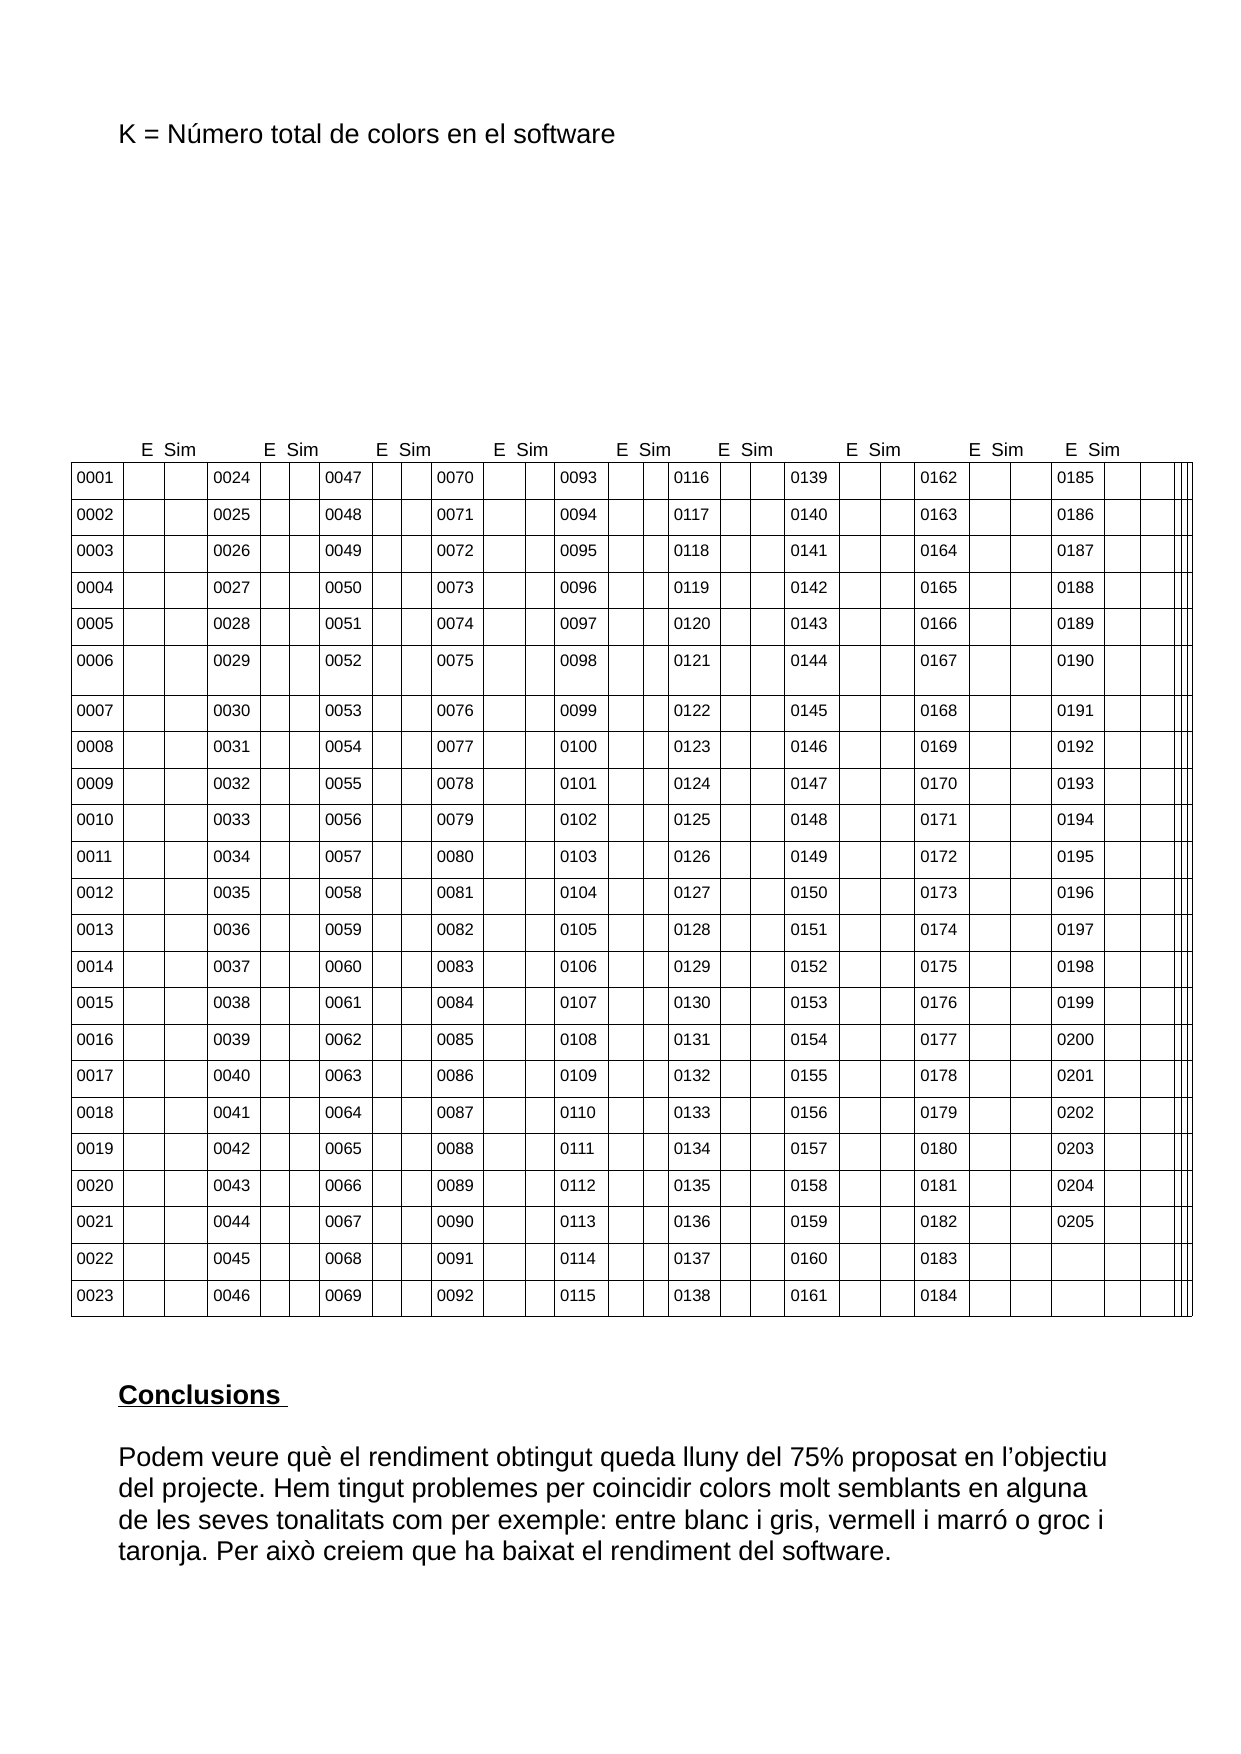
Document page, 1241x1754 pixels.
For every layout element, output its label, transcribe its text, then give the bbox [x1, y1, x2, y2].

table_cell 0198 [1052, 952, 1104, 987]
table_cell [609, 1025, 643, 1060]
table_cell [1105, 696, 1140, 731]
table_cell [1141, 696, 1174, 731]
table_cell 0107 [555, 988, 608, 1024]
table_cell [402, 769, 431, 804]
table_cell 0140 [785, 500, 839, 535]
table_cell [721, 1244, 750, 1279]
table_cell [261, 646, 289, 694]
table_cell [881, 696, 914, 731]
table_cell [1188, 915, 1192, 951]
table_cell 0035 [208, 879, 260, 914]
table_cell 0204 [1052, 1171, 1104, 1206]
table_cell [1188, 842, 1192, 877]
table_cell [373, 1244, 401, 1279]
table_cell 0137 [669, 1244, 720, 1279]
table_cell [484, 879, 525, 914]
table_cell 0149 [785, 842, 839, 877]
table_cell [124, 536, 164, 572]
table_cell [373, 1281, 401, 1316]
table_cell [1011, 879, 1051, 914]
table_cell [402, 1134, 431, 1170]
table_cell [644, 1025, 668, 1060]
table_cell [609, 1061, 643, 1097]
table_cell 0034 [208, 842, 260, 877]
table_cell [290, 573, 319, 608]
table_header 0001 [72, 463, 123, 498]
table_cell 0075 [432, 646, 483, 694]
table_cell 0055 [320, 769, 372, 804]
table_cell 0104 [555, 879, 608, 914]
table_cell [261, 988, 289, 1024]
table_cell [1105, 769, 1140, 804]
table_cell [970, 952, 1010, 987]
table_cell 0063 [320, 1061, 372, 1097]
table_cell [1188, 696, 1192, 731]
table_cell [402, 1098, 431, 1133]
table_cell [721, 646, 750, 694]
table_cell 0154 [785, 1025, 839, 1060]
table_cell 0146 [785, 732, 839, 768]
table_cell 0145 [785, 696, 839, 731]
table_cell [290, 1171, 319, 1206]
table_cell [721, 988, 750, 1024]
table_cell [751, 1244, 784, 1279]
table_cell [881, 879, 914, 914]
table_cell [1105, 1134, 1140, 1170]
table_cell [644, 879, 668, 914]
table_cell [970, 1098, 1010, 1133]
table_cell [970, 879, 1010, 914]
table_header [609, 463, 643, 498]
table_cell [1182, 805, 1187, 841]
table_cell [165, 536, 207, 572]
table_cell [1011, 805, 1051, 841]
table_cell [751, 1061, 784, 1097]
table_cell [402, 500, 431, 535]
table_cell [484, 952, 525, 987]
table_cell 0132 [669, 1061, 720, 1097]
table_cell [484, 1061, 525, 1097]
table_cell 0119 [669, 573, 720, 608]
table_cell [1105, 842, 1140, 877]
table_cell 0106 [555, 952, 608, 987]
table_cell 0023 [72, 1281, 123, 1316]
table_cell 0126 [669, 842, 720, 877]
table_cell [881, 1098, 914, 1133]
table_cell 0030 [208, 696, 260, 731]
table_cell [526, 696, 554, 731]
table_cell [1011, 696, 1051, 731]
table_cell [751, 1025, 784, 1060]
table_cell 0007 [72, 696, 123, 731]
table_cell 0027 [208, 573, 260, 608]
table_cell [165, 732, 207, 768]
table_cell [373, 879, 401, 914]
table_cell [1188, 988, 1192, 1024]
table_cell 0134 [669, 1134, 720, 1170]
table_cell [1175, 646, 1181, 694]
table_cell [373, 696, 401, 731]
table_cell 0019 [72, 1134, 123, 1170]
table_cell [1105, 500, 1140, 535]
table_cell [881, 732, 914, 768]
table_cell [526, 1207, 554, 1243]
table_cell [261, 805, 289, 841]
table_cell [290, 879, 319, 914]
table_cell [526, 952, 554, 987]
table_cell [261, 1281, 289, 1316]
table_cell [751, 1207, 784, 1243]
table_cell [1182, 769, 1187, 804]
table_cell [526, 1134, 554, 1170]
table_cell [721, 805, 750, 841]
table_cell [751, 609, 784, 645]
table_cell [1141, 1207, 1174, 1243]
table_cell [1141, 500, 1174, 535]
table_cell 0087 [432, 1098, 483, 1133]
table_cell [1011, 536, 1051, 572]
table_cell [751, 696, 784, 731]
table_cell [402, 536, 431, 572]
table_cell 0025 [208, 500, 260, 535]
table_cell [290, 732, 319, 768]
table_cell [373, 988, 401, 1024]
table_cell 0148 [785, 805, 839, 841]
table_cell [165, 805, 207, 841]
table_cell 0088 [432, 1134, 483, 1170]
table_cell 0105 [555, 915, 608, 951]
table_cell [840, 1098, 880, 1133]
table_cell [290, 696, 319, 731]
table_cell [609, 1244, 643, 1279]
table_cell 0076 [432, 696, 483, 731]
table_header [644, 463, 668, 498]
table_cell [1188, 1171, 1192, 1206]
table_cell [124, 1207, 164, 1243]
table_cell 0144 [785, 646, 839, 694]
table_cell [881, 1207, 914, 1243]
table_cell 0089 [432, 1171, 483, 1206]
table_cell 0021 [72, 1207, 123, 1243]
table_cell [1175, 609, 1181, 645]
table_cell [644, 988, 668, 1024]
table_cell [881, 1025, 914, 1060]
table_cell [526, 1061, 554, 1097]
table_cell [751, 732, 784, 768]
table_cell [644, 732, 668, 768]
table_cell 0163 [915, 500, 969, 535]
table_cell [484, 732, 525, 768]
table_cell [290, 500, 319, 535]
table_cell [1175, 1281, 1181, 1316]
table_cell [840, 609, 880, 645]
table_cell [1175, 573, 1181, 608]
table_cell 0118 [669, 536, 720, 572]
table_cell [526, 879, 554, 914]
table_cell [1105, 732, 1140, 768]
table_cell 0009 [72, 769, 123, 804]
table_cell 0005 [72, 609, 123, 645]
table_cell [840, 769, 880, 804]
table_cell [261, 732, 289, 768]
table_cell [261, 769, 289, 804]
table_cell 0064 [320, 1098, 372, 1133]
table_cell 0037 [208, 952, 260, 987]
table_cell [644, 1098, 668, 1133]
table_cell 0072 [432, 536, 483, 572]
table_cell [124, 1098, 164, 1133]
table_cell [1141, 573, 1174, 608]
table_cell [751, 1281, 784, 1316]
table_cell [290, 1207, 319, 1243]
table_cell [840, 1207, 880, 1243]
table_cell [124, 646, 164, 694]
table_cell [261, 1061, 289, 1097]
table_cell [484, 1281, 525, 1316]
table_cell 0052 [320, 646, 372, 694]
table_cell [1188, 732, 1192, 768]
table_cell [970, 1025, 1010, 1060]
table_cell [261, 1244, 289, 1279]
table_cell 0003 [72, 536, 123, 572]
table_cell [970, 573, 1010, 608]
table_cell [1011, 1244, 1051, 1279]
table_cell [721, 1171, 750, 1206]
table_header 0070 [432, 463, 483, 498]
table_cell [1011, 1025, 1051, 1060]
table_cell [721, 609, 750, 645]
table_cell [840, 500, 880, 535]
table_cell [402, 1025, 431, 1060]
table_cell [1105, 1207, 1140, 1243]
table_cell [165, 696, 207, 731]
table_cell [609, 573, 643, 608]
table_header [373, 463, 401, 498]
table_cell [644, 1171, 668, 1206]
table_cell [751, 536, 784, 572]
table_cell [1175, 988, 1181, 1024]
table_cell [402, 573, 431, 608]
table_cell [402, 1281, 431, 1316]
table_cell [840, 988, 880, 1024]
table_cell [124, 952, 164, 987]
table_cell 0124 [669, 769, 720, 804]
table_cell [1182, 500, 1187, 535]
table_cell [1105, 879, 1140, 914]
table_cell [526, 609, 554, 645]
table_cell 0017 [72, 1061, 123, 1097]
table_cell [290, 805, 319, 841]
table_cell [165, 1098, 207, 1133]
table_cell [721, 573, 750, 608]
table_cell [721, 1025, 750, 1060]
table_cell [402, 1207, 431, 1243]
table_cell [373, 842, 401, 877]
table_cell [644, 915, 668, 951]
table_cell [1188, 1025, 1192, 1060]
table_cell [526, 988, 554, 1024]
table_cell [526, 536, 554, 572]
table_cell [484, 1207, 525, 1243]
table_cell [751, 915, 784, 951]
table_cell [484, 609, 525, 645]
table_cell [1175, 952, 1181, 987]
table_cell [165, 1281, 207, 1316]
table_header [721, 463, 750, 498]
table_cell [1175, 1171, 1181, 1206]
table_header 0093 [555, 463, 608, 498]
table_header [840, 463, 880, 498]
table_cell 0117 [669, 500, 720, 535]
table_cell 0147 [785, 769, 839, 804]
table_cell [840, 1281, 880, 1316]
table_cell [970, 536, 1010, 572]
table_cell [290, 1281, 319, 1316]
table_cell [484, 1025, 525, 1060]
table_cell [290, 646, 319, 694]
table_cell [644, 609, 668, 645]
table_cell [721, 769, 750, 804]
table_cell [1105, 988, 1140, 1024]
table_cell 0006 [72, 646, 123, 694]
table_cell [1188, 536, 1192, 572]
table_cell [644, 952, 668, 987]
table_cell [721, 1098, 750, 1133]
table_cell [1175, 769, 1181, 804]
table_cell [290, 915, 319, 951]
table_cell 0081 [432, 879, 483, 914]
table_cell 0062 [320, 1025, 372, 1060]
table_cell [1175, 1061, 1181, 1097]
table_cell [165, 952, 207, 987]
table_cell 0029 [208, 646, 260, 694]
table_cell [1188, 769, 1192, 804]
table_cell [881, 646, 914, 694]
table_cell 0157 [785, 1134, 839, 1170]
table_cell [1175, 915, 1181, 951]
table_cell [881, 500, 914, 535]
table_cell 0174 [915, 915, 969, 951]
table_header 0162 [915, 463, 969, 498]
table_cell [609, 879, 643, 914]
table_cell [881, 952, 914, 987]
table_cell [970, 842, 1010, 877]
table_cell [609, 646, 643, 694]
table_cell [751, 1098, 784, 1133]
table_cell 0110 [555, 1098, 608, 1133]
table_cell [261, 952, 289, 987]
table_header [261, 463, 289, 498]
table_cell 0031 [208, 732, 260, 768]
table_cell 0131 [669, 1025, 720, 1060]
table_cell [526, 1244, 554, 1279]
table_cell [840, 1061, 880, 1097]
table_cell [290, 988, 319, 1024]
table_cell [261, 1207, 289, 1243]
table_cell [290, 536, 319, 572]
table_cell 0040 [208, 1061, 260, 1097]
table_cell [165, 1134, 207, 1170]
table_cell [526, 1098, 554, 1133]
table_cell [526, 1281, 554, 1316]
table_cell [1105, 805, 1140, 841]
table_cell [484, 769, 525, 804]
table_cell [261, 1171, 289, 1206]
table_cell 0114 [555, 1244, 608, 1279]
table_cell [1188, 805, 1192, 841]
table_cell [373, 769, 401, 804]
table_cell 0136 [669, 1207, 720, 1243]
table_cell [124, 879, 164, 914]
table_cell [124, 1061, 164, 1097]
table_cell 0077 [432, 732, 483, 768]
table_cell 0189 [1052, 609, 1104, 645]
table_cell [609, 1134, 643, 1170]
table_cell [1175, 696, 1181, 731]
table_cell [373, 1207, 401, 1243]
table_cell [261, 915, 289, 951]
table_cell 0092 [432, 1281, 483, 1316]
table_cell 0111 [555, 1134, 608, 1170]
table_cell [373, 952, 401, 987]
table_cell [1105, 1061, 1140, 1097]
table_cell [1011, 952, 1051, 987]
table_cell [484, 805, 525, 841]
table_header [1105, 463, 1140, 498]
table_cell [484, 915, 525, 951]
table_cell 0048 [320, 500, 372, 535]
table_cell 0071 [432, 500, 483, 535]
table_cell [1188, 573, 1192, 608]
table_cell 0195 [1052, 842, 1104, 877]
table_cell [1105, 536, 1140, 572]
table_cell [124, 842, 164, 877]
table_cell [609, 1098, 643, 1133]
table_cell 0138 [669, 1281, 720, 1316]
table_cell 0193 [1052, 769, 1104, 804]
table_cell [970, 500, 1010, 535]
table_cell 0002 [72, 500, 123, 535]
table_cell 0179 [915, 1098, 969, 1133]
table_cell [644, 1061, 668, 1097]
table_cell [881, 842, 914, 877]
table_cell [1182, 1171, 1187, 1206]
table_cell [1188, 646, 1192, 694]
table_cell [484, 536, 525, 572]
table_cell [881, 769, 914, 804]
table_cell [1182, 1061, 1187, 1097]
table_cell [1141, 732, 1174, 768]
table_cell [165, 915, 207, 951]
table_cell [1011, 1061, 1051, 1097]
table_cell 0196 [1052, 879, 1104, 914]
table_cell [840, 1025, 880, 1060]
table_cell [1188, 952, 1192, 987]
table_cell [751, 879, 784, 914]
table_cell [526, 769, 554, 804]
table_cell [1105, 1098, 1140, 1133]
table_cell [751, 805, 784, 841]
table_cell 0078 [432, 769, 483, 804]
table_cell [840, 915, 880, 951]
table_cell [1182, 915, 1187, 951]
table_cell [721, 536, 750, 572]
table_cell 0068 [320, 1244, 372, 1279]
table_cell [165, 1244, 207, 1279]
table_cell [970, 1171, 1010, 1206]
table_cell 0153 [785, 988, 839, 1024]
table_cell [1141, 769, 1174, 804]
table_cell 0115 [555, 1281, 608, 1316]
table_cell [970, 609, 1010, 645]
table_cell 0046 [208, 1281, 260, 1316]
table_cell 0033 [208, 805, 260, 841]
table_cell [373, 500, 401, 535]
table_cell [526, 842, 554, 877]
table_cell [609, 1207, 643, 1243]
table_cell [261, 1134, 289, 1170]
table_cell [881, 573, 914, 608]
table_cell [751, 1171, 784, 1206]
table_cell [1175, 536, 1181, 572]
table_cell [1105, 952, 1140, 987]
table_cell [721, 732, 750, 768]
table_cell [1011, 1171, 1051, 1206]
table_cell 0164 [915, 536, 969, 572]
table_cell [526, 732, 554, 768]
table_cell [290, 609, 319, 645]
table_cell 0058 [320, 879, 372, 914]
table_cell [1141, 1098, 1174, 1133]
table_cell [484, 842, 525, 877]
table_cell 0190 [1052, 646, 1104, 694]
table_cell [1182, 879, 1187, 914]
text K = Número total de colors en el software [118, 118, 1122, 149]
table_cell 0026 [208, 536, 260, 572]
table_cell [1175, 1098, 1181, 1133]
table_cell [124, 769, 164, 804]
table_cell 0079 [432, 805, 483, 841]
table_cell 0065 [320, 1134, 372, 1170]
table_cell [644, 1244, 668, 1279]
table_cell [484, 1098, 525, 1133]
table_cell [526, 500, 554, 535]
table_cell 0054 [320, 732, 372, 768]
table_cell 0083 [432, 952, 483, 987]
table_cell [1188, 1207, 1192, 1243]
table_cell [644, 536, 668, 572]
table_cell 0018 [72, 1098, 123, 1133]
table_cell 0194 [1052, 805, 1104, 841]
table_cell [165, 573, 207, 608]
table_cell 0180 [915, 1134, 969, 1170]
table_cell [526, 805, 554, 841]
table_cell 0095 [555, 536, 608, 572]
table_cell [751, 646, 784, 694]
table_cell 0150 [785, 879, 839, 914]
table_cell [644, 1207, 668, 1243]
table_cell [881, 915, 914, 951]
table_cell [373, 1171, 401, 1206]
table_cell [840, 842, 880, 877]
table_cell [721, 952, 750, 987]
table_cell [1188, 500, 1192, 535]
table_cell [1182, 732, 1187, 768]
table_cell [1011, 988, 1051, 1024]
table_cell 0125 [669, 805, 720, 841]
table_cell 0013 [72, 915, 123, 951]
table_cell [261, 536, 289, 572]
table_cell [1052, 1244, 1104, 1279]
table_cell [1182, 696, 1187, 731]
table_cell [526, 1025, 554, 1060]
table_cell [402, 879, 431, 914]
table_cell 0094 [555, 500, 608, 535]
table_cell [881, 1061, 914, 1097]
table_header [526, 463, 554, 498]
table_cell 0036 [208, 915, 260, 951]
table_cell 0178 [915, 1061, 969, 1097]
table_cell [1182, 1098, 1187, 1133]
table_cell 0171 [915, 805, 969, 841]
table_cell [840, 1171, 880, 1206]
table_cell [1141, 609, 1174, 645]
table_cell [970, 769, 1010, 804]
table_cell 0097 [555, 609, 608, 645]
table_cell 0184 [915, 1281, 969, 1316]
table_cell [1182, 842, 1187, 877]
table_cell [373, 646, 401, 694]
table_cell 0165 [915, 573, 969, 608]
table_cell 0160 [785, 1244, 839, 1279]
table_cell [1175, 879, 1181, 914]
table_cell [721, 915, 750, 951]
table_cell 0203 [1052, 1134, 1104, 1170]
table_cell [124, 1281, 164, 1316]
table_cell [1182, 988, 1187, 1024]
table_cell 0182 [915, 1207, 969, 1243]
table_cell [1182, 1281, 1187, 1316]
table_cell 0073 [432, 573, 483, 608]
table_cell 0082 [432, 915, 483, 951]
table_cell [840, 732, 880, 768]
table_cell [290, 1244, 319, 1279]
table_cell 0028 [208, 609, 260, 645]
table_cell [261, 842, 289, 877]
table_cell [1175, 500, 1181, 535]
table_cell 0177 [915, 1025, 969, 1060]
table_cell [840, 1134, 880, 1170]
table_cell [881, 1244, 914, 1279]
table_cell [1175, 805, 1181, 841]
table_cell [609, 842, 643, 877]
table_cell 0108 [555, 1025, 608, 1060]
table_cell [402, 1171, 431, 1206]
table_cell 0112 [555, 1171, 608, 1206]
table_cell [1105, 1025, 1140, 1060]
table_cell [165, 1207, 207, 1243]
table_cell 0008 [72, 732, 123, 768]
table_cell [290, 1098, 319, 1133]
table_cell 0176 [915, 988, 969, 1024]
table_cell 0151 [785, 915, 839, 951]
table_cell [373, 573, 401, 608]
table_cell [644, 769, 668, 804]
table_cell [402, 609, 431, 645]
table_cell 0080 [432, 842, 483, 877]
table_cell [1141, 1281, 1174, 1316]
table_cell [1182, 573, 1187, 608]
table_cell [1141, 1244, 1174, 1279]
table_cell [1182, 1025, 1187, 1060]
table_cell [609, 609, 643, 645]
table_cell [840, 879, 880, 914]
table_cell 0166 [915, 609, 969, 645]
table_cell [124, 1025, 164, 1060]
table_cell [970, 1244, 1010, 1279]
table_cell 0053 [320, 696, 372, 731]
table_cell 0133 [669, 1098, 720, 1133]
table_cell 0086 [432, 1061, 483, 1097]
table_cell 0192 [1052, 732, 1104, 768]
table_cell [373, 915, 401, 951]
table_cell [609, 500, 643, 535]
table_cell [1182, 952, 1187, 987]
table_header 0024 [208, 463, 260, 498]
table_header [1141, 463, 1174, 498]
table_cell [1105, 609, 1140, 645]
table_cell [1175, 732, 1181, 768]
table_cell [609, 952, 643, 987]
table_cell 0142 [785, 573, 839, 608]
table_cell [721, 500, 750, 535]
table_header [970, 463, 1010, 498]
table_cell [484, 646, 525, 694]
table_cell [840, 696, 880, 731]
table_cell 0152 [785, 952, 839, 987]
table_cell [609, 805, 643, 841]
table_cell [1182, 1244, 1187, 1279]
table_cell [1105, 1281, 1140, 1316]
table_cell 0044 [208, 1207, 260, 1243]
table_cell [124, 500, 164, 535]
table_cell [124, 609, 164, 645]
table_cell [751, 573, 784, 608]
table_header [124, 463, 164, 498]
table_cell 0057 [320, 842, 372, 877]
table_cell [1011, 609, 1051, 645]
table_cell [124, 696, 164, 731]
table_cell [1011, 573, 1051, 608]
table_cell [290, 842, 319, 877]
table_cell [644, 646, 668, 694]
table_header [1011, 463, 1051, 498]
table_cell [402, 915, 431, 951]
table_cell [484, 573, 525, 608]
table_cell [1141, 988, 1174, 1024]
table_cell [1052, 1281, 1104, 1316]
table_cell [484, 500, 525, 535]
table_cell [970, 988, 1010, 1024]
table_cell [165, 1025, 207, 1060]
table_cell [1175, 842, 1181, 877]
table_cell [970, 915, 1010, 951]
table_cell [881, 1171, 914, 1206]
table_cell [124, 988, 164, 1024]
table_cell 0172 [915, 842, 969, 877]
table_cell [721, 1134, 750, 1170]
table_cell 0200 [1052, 1025, 1104, 1060]
table_cell 0109 [555, 1061, 608, 1097]
table_cell [402, 952, 431, 987]
table_cell [124, 1171, 164, 1206]
table_cell 0143 [785, 609, 839, 645]
table_cell [526, 646, 554, 694]
table_cell [840, 952, 880, 987]
table_cell 0020 [72, 1171, 123, 1206]
table_cell [1188, 609, 1192, 645]
text Podem veure què el rendiment obtingut queda lluny del 75% proposat en l’objectiu del projecte. Hem tingut problemes per coincidir colors molt semblants en alguna de les seves tonalitats com per exemple: entre blanc i gris, vermell i marró o groc i taronja. Per això creiem que ha baixat el rendiment del software. [118, 1441, 1122, 1566]
table_cell [1105, 573, 1140, 608]
table_cell [1188, 1098, 1192, 1133]
table_cell [840, 573, 880, 608]
table_cell [1105, 1244, 1140, 1279]
table_cell [1175, 1244, 1181, 1279]
table_cell 0011 [72, 842, 123, 877]
table_cell [484, 1244, 525, 1279]
table_cell 0167 [915, 646, 969, 694]
table_cell [970, 1061, 1010, 1097]
table_cell [970, 732, 1010, 768]
table_cell 0022 [72, 1244, 123, 1279]
table_cell 0135 [669, 1171, 720, 1206]
table_cell [609, 696, 643, 731]
table_cell [1011, 500, 1051, 535]
table_cell [526, 915, 554, 951]
table_cell 0188 [1052, 573, 1104, 608]
table_cell [970, 1134, 1010, 1170]
table_cell [165, 879, 207, 914]
table_cell [402, 988, 431, 1024]
table_cell [721, 1061, 750, 1097]
table_cell [165, 988, 207, 1024]
table_cell [1182, 1134, 1187, 1170]
table_cell 0129 [669, 952, 720, 987]
table_cell 0168 [915, 696, 969, 731]
text E Sim E Sim E Sim E Sim E Sim E Sim E Sim E Sim E Sim [118, 431, 1122, 462]
table_cell [1141, 1025, 1174, 1060]
table_cell [751, 1134, 784, 1170]
table_cell [1141, 646, 1174, 694]
table_cell 0015 [72, 988, 123, 1024]
table_cell [1141, 1134, 1174, 1170]
table_cell [609, 1171, 643, 1206]
table_cell 0102 [555, 805, 608, 841]
table_cell 0130 [669, 988, 720, 1024]
table_cell [373, 1134, 401, 1170]
table_cell [290, 1134, 319, 1170]
table_cell [1011, 1098, 1051, 1133]
table_cell 0059 [320, 915, 372, 951]
table_cell [609, 988, 643, 1024]
table_cell [484, 1134, 525, 1170]
table_header 0047 [320, 463, 372, 498]
table_cell [644, 500, 668, 535]
table_cell [402, 805, 431, 841]
table_cell [644, 696, 668, 731]
table_cell [970, 646, 1010, 694]
table_cell 0010 [72, 805, 123, 841]
table_cell [290, 769, 319, 804]
table_cell [1011, 1281, 1051, 1316]
table_header [1175, 463, 1181, 498]
table_cell [644, 573, 668, 608]
table_cell 0120 [669, 609, 720, 645]
table_cell [526, 1171, 554, 1206]
table_cell [373, 1025, 401, 1060]
table_cell [721, 1207, 750, 1243]
table_cell [1141, 952, 1174, 987]
table_cell [1182, 1207, 1187, 1243]
table_cell [751, 842, 784, 877]
table_cell 0173 [915, 879, 969, 914]
table_cell [644, 805, 668, 841]
table_cell [402, 842, 431, 877]
table_cell [484, 696, 525, 731]
table_header [751, 463, 784, 498]
table_cell [1011, 842, 1051, 877]
table_cell [881, 988, 914, 1024]
table_cell [165, 1171, 207, 1206]
table_cell [881, 1281, 914, 1316]
table_cell [1011, 646, 1051, 694]
table_header [1188, 463, 1192, 498]
table_cell 0038 [208, 988, 260, 1024]
table_cell [290, 1061, 319, 1097]
table_cell 0050 [320, 573, 372, 608]
table_cell [124, 1244, 164, 1279]
table_cell [1188, 1061, 1192, 1097]
table_cell [721, 696, 750, 731]
table_cell [1141, 879, 1174, 914]
table_cell [165, 769, 207, 804]
table_cell [881, 805, 914, 841]
table_cell 0039 [208, 1025, 260, 1060]
table_header 0185 [1052, 463, 1104, 498]
table_cell 0202 [1052, 1098, 1104, 1133]
table_cell [1182, 536, 1187, 572]
table_cell 0122 [669, 696, 720, 731]
table_cell 0187 [1052, 536, 1104, 572]
table_cell 0201 [1052, 1061, 1104, 1097]
table_cell [721, 1281, 750, 1316]
table_cell [881, 609, 914, 645]
table_cell [1011, 732, 1051, 768]
table_cell [484, 988, 525, 1024]
table_header [165, 463, 207, 498]
table_cell [609, 915, 643, 951]
table_cell [1141, 1171, 1174, 1206]
table_cell [402, 1244, 431, 1279]
table_cell [1175, 1134, 1181, 1170]
table_cell [402, 696, 431, 731]
table_cell [881, 1134, 914, 1170]
table_cell 0197 [1052, 915, 1104, 951]
table_cell [840, 805, 880, 841]
table_cell 0085 [432, 1025, 483, 1060]
table_cell [751, 988, 784, 1024]
table_cell [840, 1244, 880, 1279]
table_cell [124, 1134, 164, 1170]
table_cell 0090 [432, 1207, 483, 1243]
table_cell 0127 [669, 879, 720, 914]
table_cell [1141, 915, 1174, 951]
table_cell [1141, 536, 1174, 572]
table_cell [1141, 1061, 1174, 1097]
table_cell [1011, 1134, 1051, 1170]
table_cell [261, 696, 289, 731]
table_cell [124, 573, 164, 608]
table_cell [261, 573, 289, 608]
table_cell 0169 [915, 732, 969, 768]
table_cell 0158 [785, 1171, 839, 1206]
table_cell 0056 [320, 805, 372, 841]
table_cell 0074 [432, 609, 483, 645]
table_cell 0004 [72, 573, 123, 608]
table_cell 0161 [785, 1281, 839, 1316]
table_cell [970, 1207, 1010, 1243]
table_cell [751, 769, 784, 804]
table_cell [124, 732, 164, 768]
table_cell [1011, 769, 1051, 804]
table_cell 0156 [785, 1098, 839, 1133]
table_cell 0098 [555, 646, 608, 694]
table_cell [609, 732, 643, 768]
table_cell [165, 646, 207, 694]
table_cell 0032 [208, 769, 260, 804]
table_cell 0186 [1052, 500, 1104, 535]
table_cell [261, 1025, 289, 1060]
table_cell 0016 [72, 1025, 123, 1060]
table_cell 0061 [320, 988, 372, 1024]
table_cell [402, 732, 431, 768]
table_cell [165, 609, 207, 645]
table_cell 0101 [555, 769, 608, 804]
table_cell [721, 879, 750, 914]
table_cell [1188, 1281, 1192, 1316]
table_header 0116 [669, 463, 720, 498]
table_cell 0067 [320, 1207, 372, 1243]
table_cell [1105, 915, 1140, 951]
table_cell [721, 842, 750, 877]
table_cell [609, 536, 643, 572]
table_cell 0012 [72, 879, 123, 914]
table_cell 0123 [669, 732, 720, 768]
table_cell [373, 805, 401, 841]
table_cell [1188, 1244, 1192, 1279]
table_cell [1105, 1171, 1140, 1206]
table_cell [1011, 1207, 1051, 1243]
table_cell 0128 [669, 915, 720, 951]
table_cell 0041 [208, 1098, 260, 1133]
table_cell [290, 1025, 319, 1060]
table_cell [1182, 646, 1187, 694]
table_cell [751, 952, 784, 987]
table_header [484, 463, 525, 498]
table_cell 0099 [555, 696, 608, 731]
table_cell 0191 [1052, 696, 1104, 731]
table_cell [373, 732, 401, 768]
table_cell [1105, 646, 1140, 694]
table_header 0139 [785, 463, 839, 498]
table_cell [970, 805, 1010, 841]
text Conclusions [118, 1379, 1122, 1410]
table_cell [290, 952, 319, 987]
table_cell 0014 [72, 952, 123, 987]
table_cell [1141, 842, 1174, 877]
table_cell [840, 536, 880, 572]
table_cell [1188, 879, 1192, 914]
table_cell 0141 [785, 536, 839, 572]
table_cell 0113 [555, 1207, 608, 1243]
table_cell 0205 [1052, 1207, 1104, 1243]
table_cell [881, 536, 914, 572]
table_cell [970, 1281, 1010, 1316]
table_cell [1175, 1207, 1181, 1243]
table_header [290, 463, 319, 498]
table_cell [261, 609, 289, 645]
table_cell 0096 [555, 573, 608, 608]
table_cell [261, 879, 289, 914]
table_cell 0155 [785, 1061, 839, 1097]
table_cell 0051 [320, 609, 372, 645]
table_cell 0103 [555, 842, 608, 877]
table_cell 0181 [915, 1171, 969, 1206]
table_cell [373, 536, 401, 572]
table_cell 0183 [915, 1244, 969, 1279]
table_cell [402, 646, 431, 694]
table_cell [970, 696, 1010, 731]
table_cell [261, 1098, 289, 1133]
table_cell 0042 [208, 1134, 260, 1170]
table_cell 0069 [320, 1281, 372, 1316]
table_cell 0121 [669, 646, 720, 694]
table_cell [609, 769, 643, 804]
table_cell 0043 [208, 1171, 260, 1206]
table_cell [644, 1134, 668, 1170]
table_cell [373, 1098, 401, 1133]
table_cell 0091 [432, 1244, 483, 1279]
table_cell [1141, 805, 1174, 841]
table_cell 0060 [320, 952, 372, 987]
table_cell [1011, 915, 1051, 951]
table_cell 0066 [320, 1171, 372, 1206]
table_header [881, 463, 914, 498]
table_cell [1175, 1025, 1181, 1060]
table_cell [840, 646, 880, 694]
table_cell 0175 [915, 952, 969, 987]
table_cell [165, 842, 207, 877]
table_cell 0045 [208, 1244, 260, 1279]
table_cell 0159 [785, 1207, 839, 1243]
table_cell [373, 1061, 401, 1097]
table_cell [526, 573, 554, 608]
table_header [1182, 463, 1187, 498]
table_cell [402, 1061, 431, 1097]
table_cell [751, 500, 784, 535]
table_cell [165, 500, 207, 535]
table_cell [124, 915, 164, 951]
table_cell [644, 842, 668, 877]
table_cell [261, 500, 289, 535]
table_cell 0049 [320, 536, 372, 572]
table_cell [124, 805, 164, 841]
table_cell [373, 609, 401, 645]
table_cell [484, 1171, 525, 1206]
table_cell [1188, 1134, 1192, 1170]
table_cell 0170 [915, 769, 969, 804]
table_cell [1182, 609, 1187, 645]
table_cell 0084 [432, 988, 483, 1024]
table_cell 0100 [555, 732, 608, 768]
table_cell [609, 1281, 643, 1316]
table_cell [644, 1281, 668, 1316]
table_header [402, 463, 431, 498]
table_cell 0199 [1052, 988, 1104, 1024]
table_cell [165, 1061, 207, 1097]
